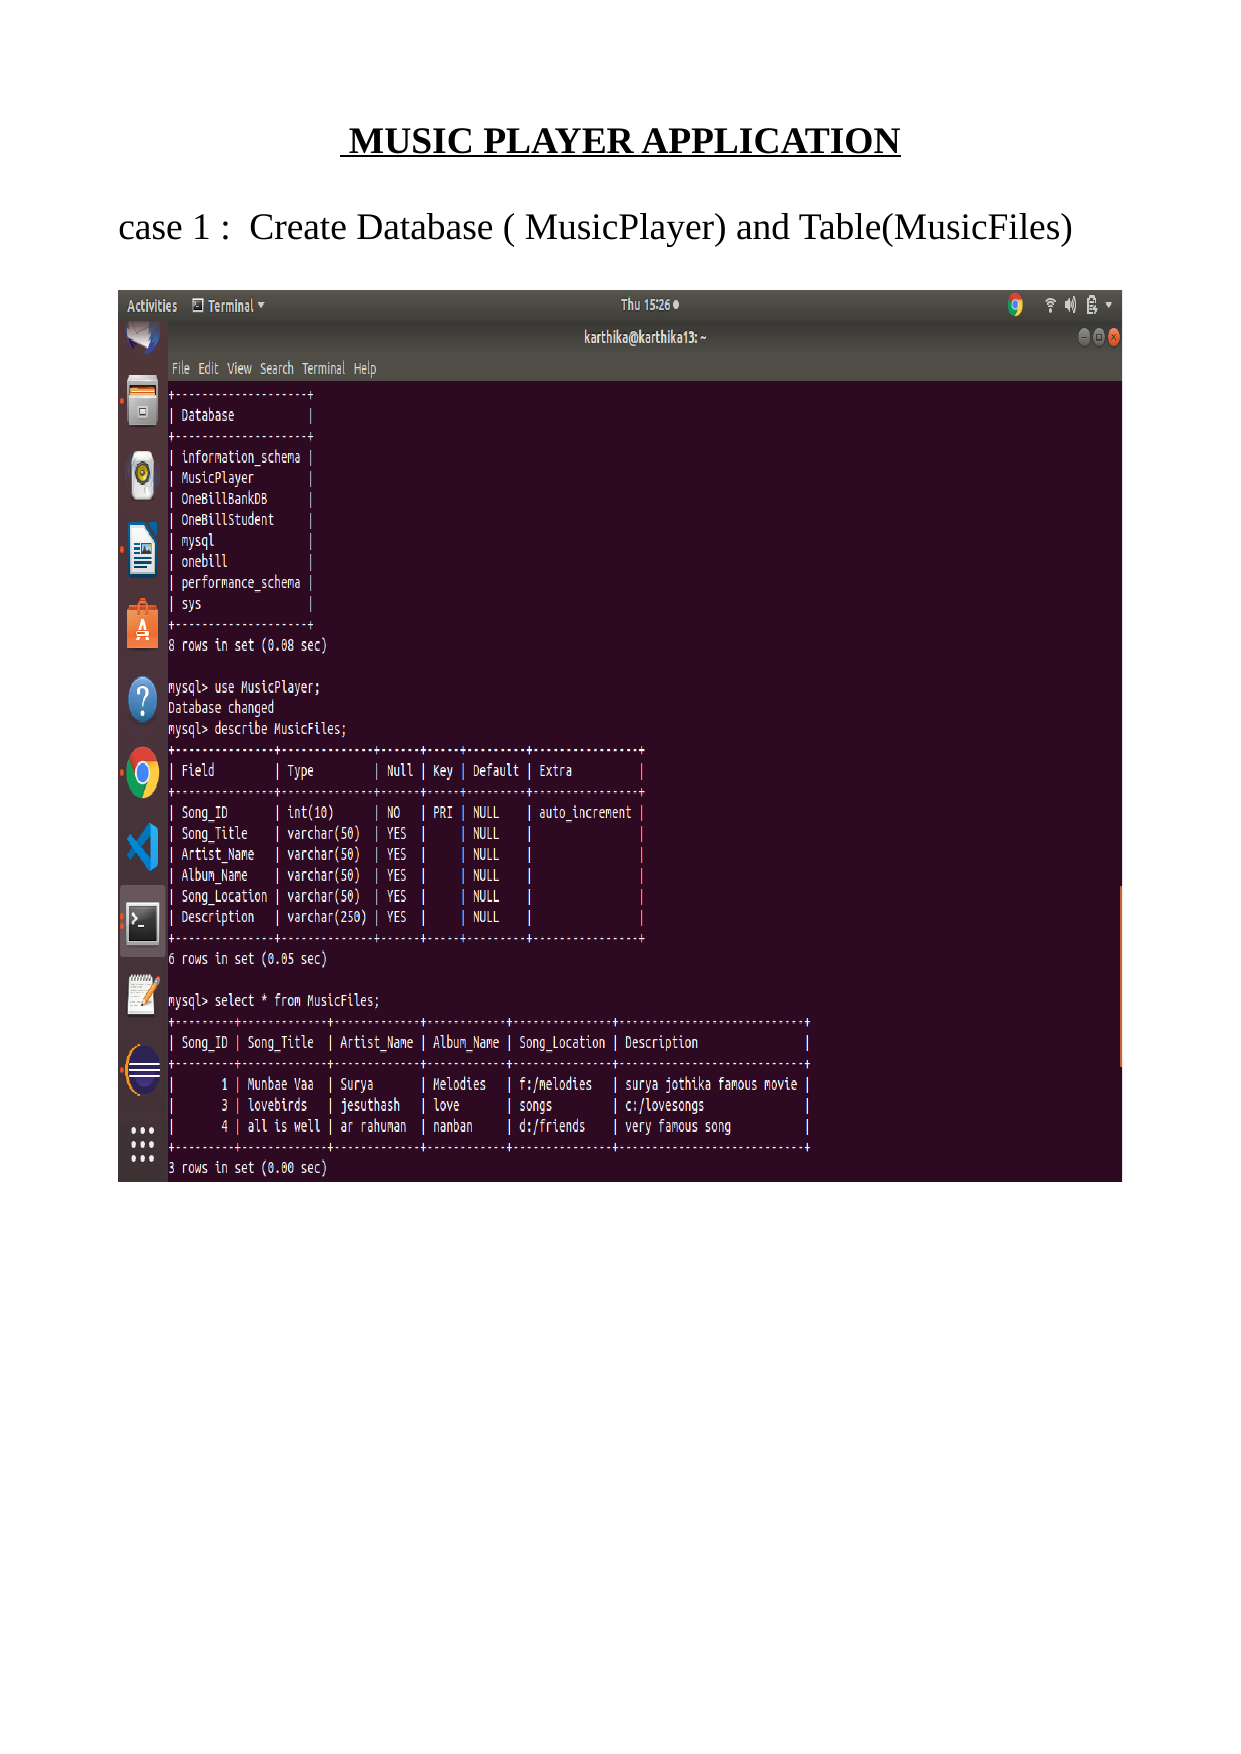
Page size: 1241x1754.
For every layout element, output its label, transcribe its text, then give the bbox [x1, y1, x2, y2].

text case 1 : Create Database ( MusicPlayer) and Table(MusicFiles) [118, 204, 1122, 247]
picture [118, 290, 1123, 1182]
text MUSIC PLAYER APPLICATION [118, 118, 1122, 161]
